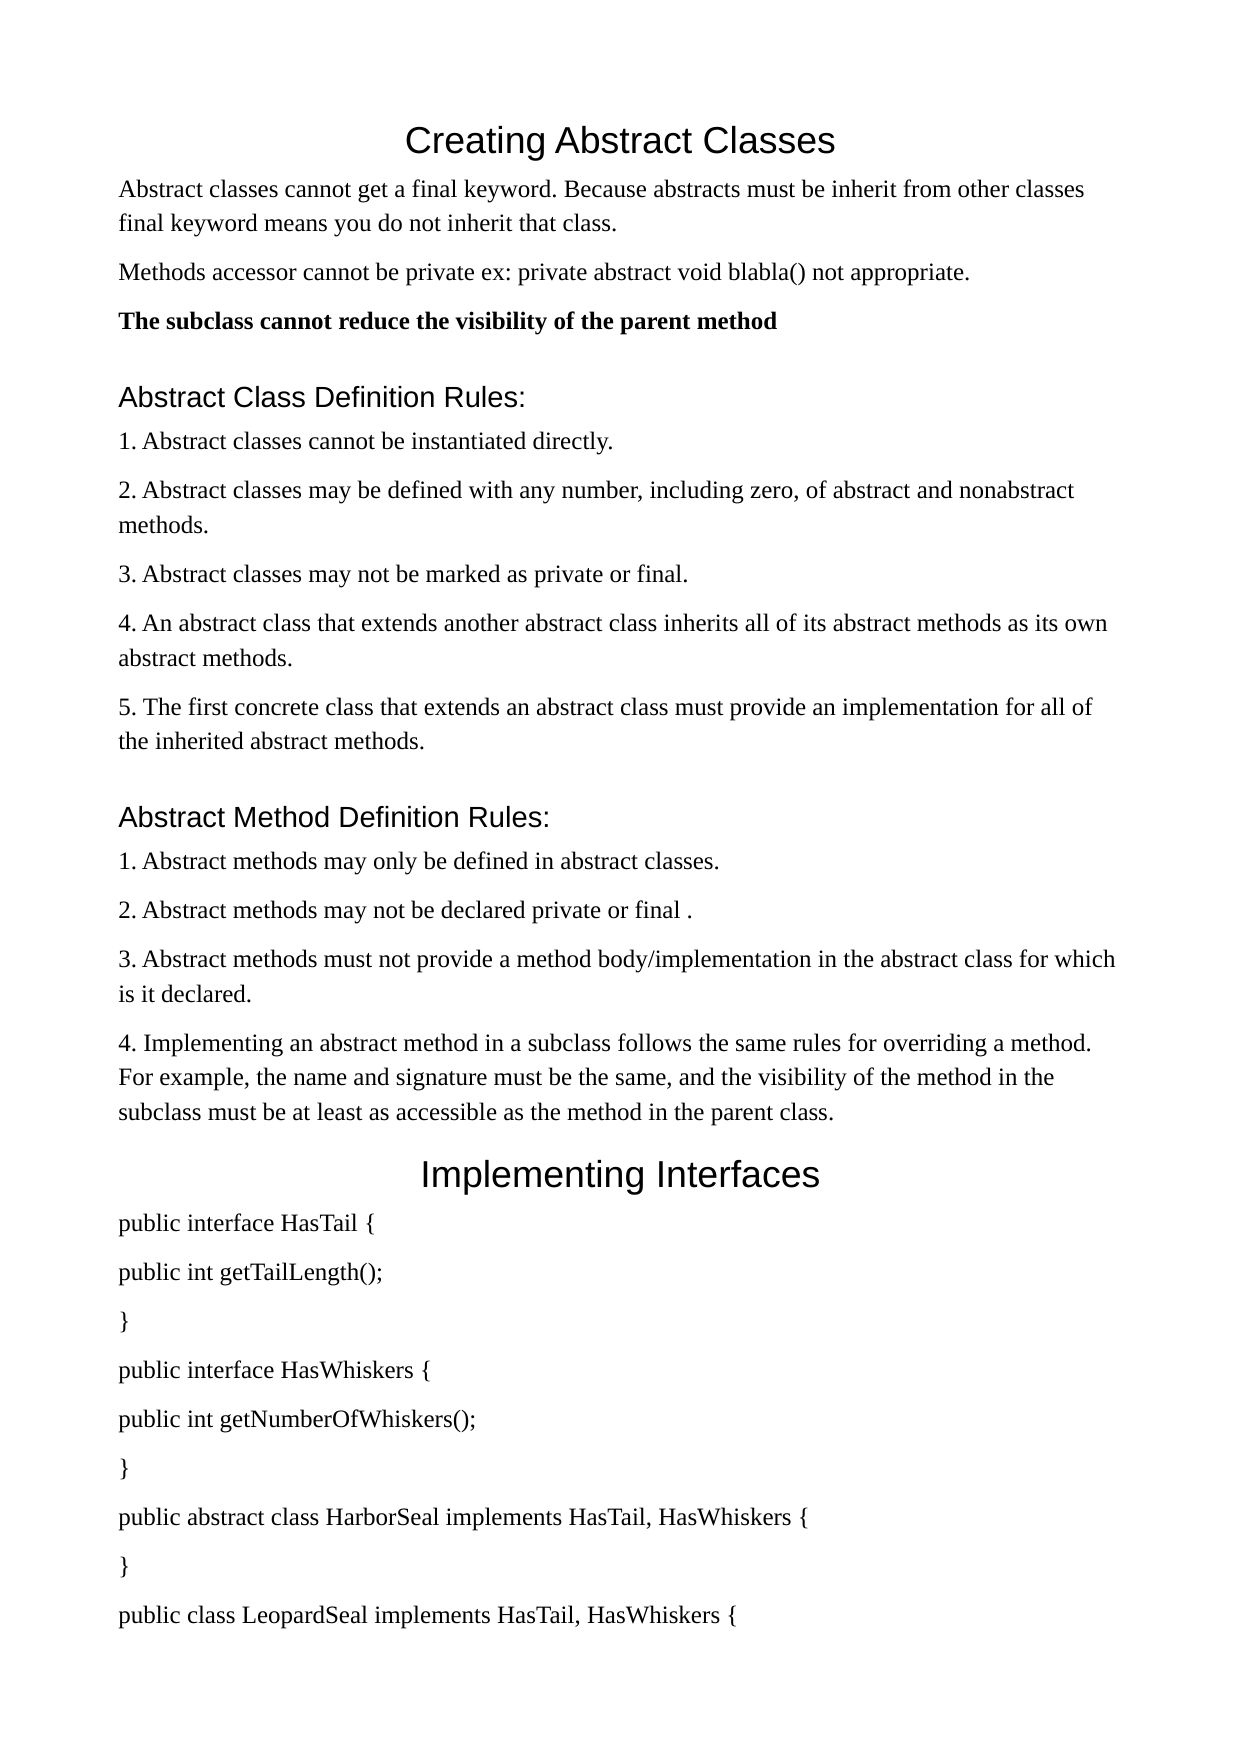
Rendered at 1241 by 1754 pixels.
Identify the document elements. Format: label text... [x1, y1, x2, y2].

text The subclass cannot reduce the visibility of the parent method [118, 306, 1122, 335]
subtitle Abstract Class Definition Rules: [118, 380, 1122, 414]
text public int getNumberOfWhiskers(); [118, 1404, 1122, 1433]
subtitle Implementing Interfaces [118, 1152, 1122, 1195]
subtitle Abstract Method Definition Rules: [118, 800, 1122, 834]
text } [118, 1453, 1122, 1482]
text 5. The first concrete class that extends an abstract class must provide an implementation for all of the inherited abstract methods. [118, 692, 1122, 755]
text 4. Implementing an abstract method in a subclass follows the same rules for overriding a method. For example, the name and signature must be the same, and the visibility of the method in the subclass must be at least as accessible as the method in the parent class. [118, 1028, 1122, 1126]
text 2. Abstract methods may not be declared private or final . [118, 895, 1122, 924]
text Abstract classes cannot get a final keyword. Because abstracts must be inherit from other classes final keyword means you do not inherit that class. [118, 174, 1122, 237]
text public class LeopardSeal implements HasTail, HasWhiskers { [118, 1600, 1122, 1629]
text 1. Abstract classes cannot be instantiated directly. [118, 426, 1122, 455]
text 3. Abstract classes may not be marked as private or final. [118, 559, 1122, 588]
text public int getTailLength(); [118, 1257, 1122, 1286]
subtitle Creating Abstract Classes [118, 118, 1122, 161]
text 4. An abstract class that extends another abstract class inherits all of its abstract methods as its own abstract methods. [118, 608, 1122, 671]
text public interface HasTail { [118, 1208, 1122, 1237]
text 2. Abstract classes may be defined with any number, including zero, of abstract and nonabstract methods. [118, 476, 1122, 539]
text Methods accessor cannot be private ex: private abstract void blabla() not appropriate. [118, 257, 1122, 286]
text public interface HasWhiskers { [118, 1355, 1122, 1384]
text public abstract class HarborSeal implements HasTail, HasWhiskers { [118, 1502, 1122, 1531]
text 1. Abstract methods may only be defined in abstract classes. [118, 846, 1122, 875]
text } [118, 1551, 1122, 1580]
text } [118, 1306, 1122, 1335]
text 3. Abstract methods must not provide a method body/implementation in the abstract class for which is it declared. [118, 944, 1122, 1008]
